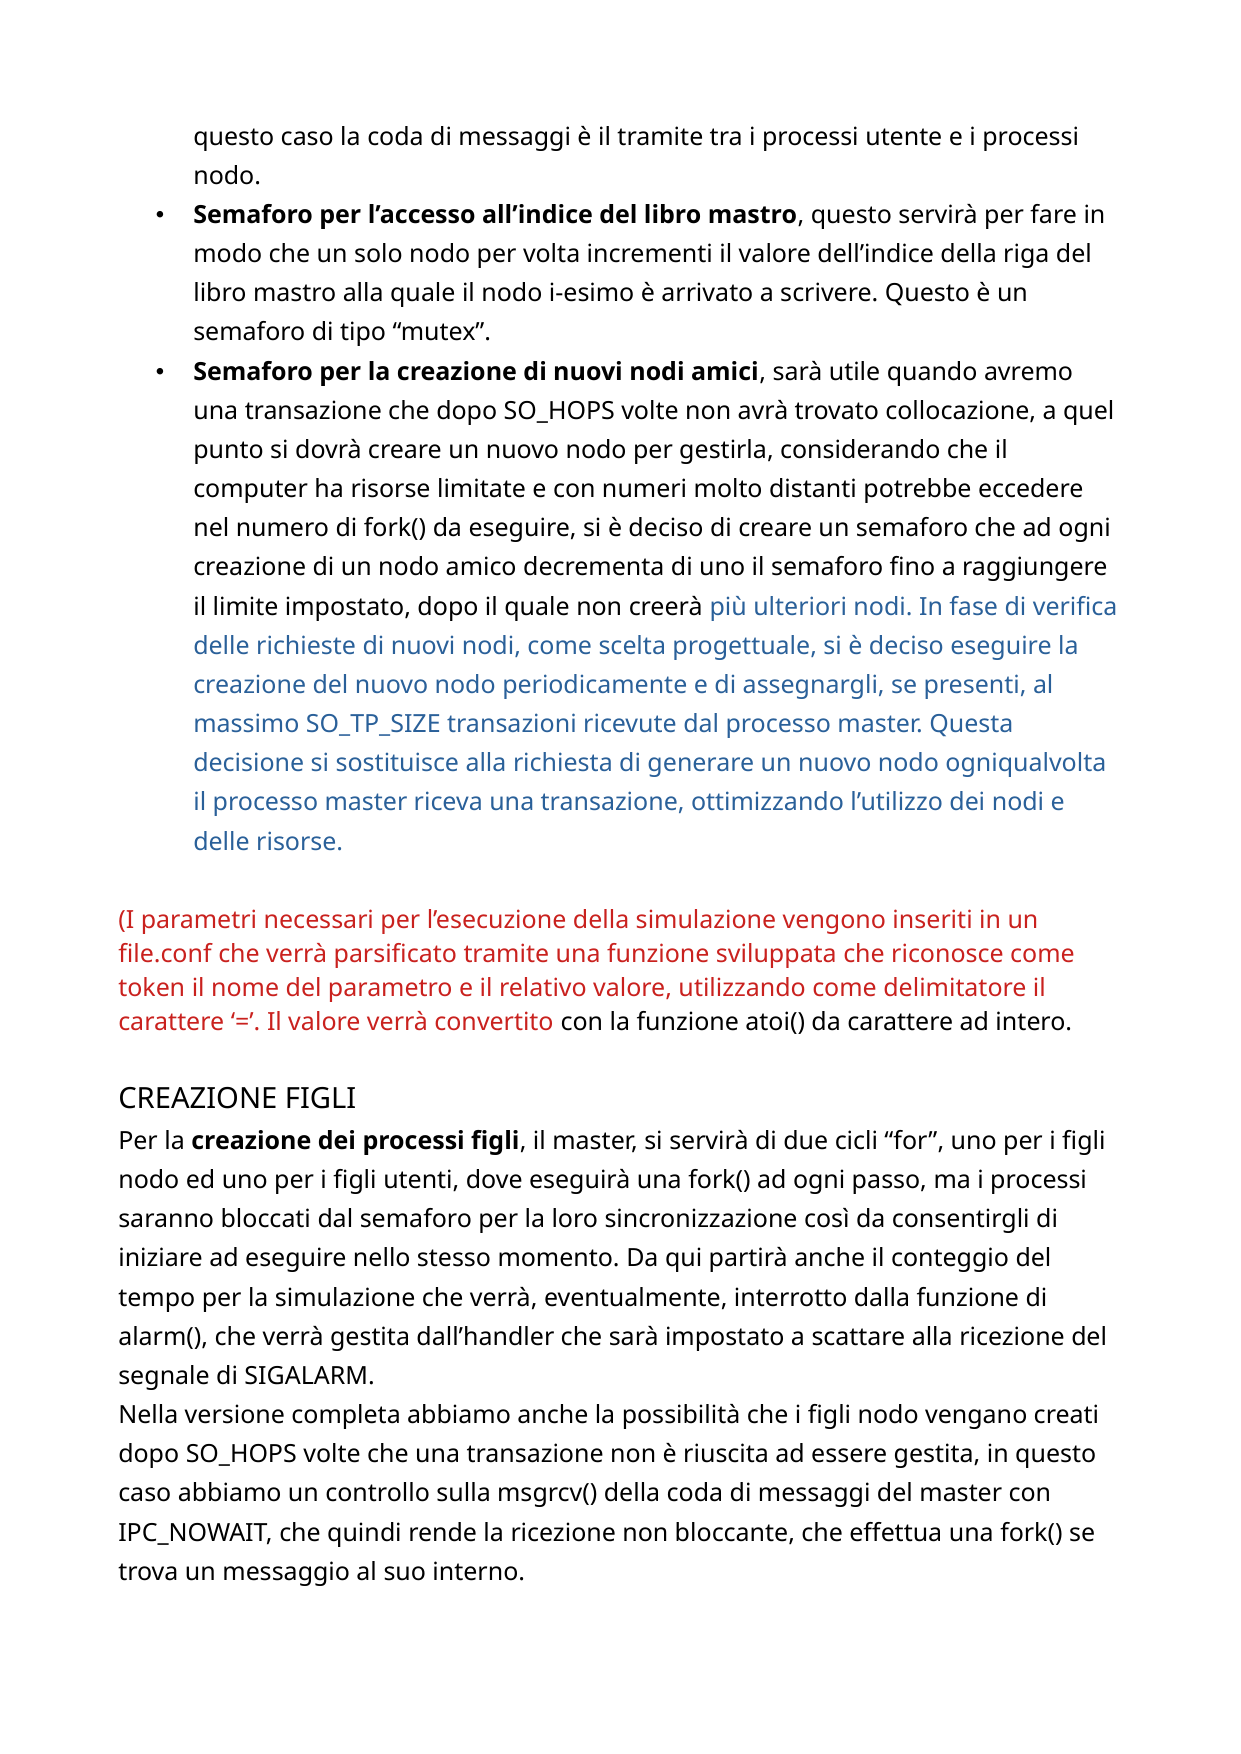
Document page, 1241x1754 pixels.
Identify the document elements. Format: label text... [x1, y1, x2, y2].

list Semaforo per l’accesso all’indice del libro mastro, questo servirà per fare in modo che un solo nodo per volta incrementi il valore dell’indice della riga del libro mastro alla quale il nodo i-esimo è arrivato a scrivere. Questo è un semaforo di tipo “mutex”. [156, 196, 1122, 348]
text Nella versione completa abbiamo anche la possibilità che i figli nodo vengano creati dopo SO_HOPS volte che una transazione non è riuscita ad essere gestita, in questo caso abbiamo un controllo sulla msgrcv() della coda di messaggi del master con IPC_NOWAIT, che quindi rende la ricezione non bloccante, che effettua una fork() se trova un messaggio al suo interno. [118, 1397, 1122, 1587]
text CREAZIONE FIGLI [118, 1077, 1122, 1117]
text (I parametri necessari per l’esecuzione della simulazione vengono inseriti in un file.conf che verrà parsificato tramite una funzione sviluppata che riconosce come token il nome del parametro e il relativo valore, utilizzando come delimitatore il carattere ‘=’. Il valore verrà convertito con la funzione atoi() da carattere ad intero. [118, 901, 1122, 1038]
list questo caso la coda di messaggi è il tramite tra i processi utente e i processi nodo. [156, 118, 1122, 191]
list Semaforo per la creazione di nuovi nodi amici, sarà utile quando avremo una transazione che dopo SO_HOPS volte non avrà trovato collocazione, a quel punto si dovrà creare un nuovo nodo per gestirla, considerando che il computer ha risorse limitate e con numeri molto distanti potrebbe eccedere nel numero di fork() da eseguire, si è deciso di creare un semaforo che ad ogni creazione di un nodo amico decrementa di uno il semaforo fino a raggiungere il limite impostato, dopo il quale non creerà più ulteriori nodi. In fase di verifica delle richieste di nuovi nodi, come scelta progettuale, si è deciso eseguire la creazione del nuovo nodo periodicamente e di assegnargli, se presenti, al massimo SO_TP_SIZE transazioni ricevute dal processo master. Questa decisione si sostituisce alla richiesta di generare un nuovo nodo ogniqualvolta il processo master riceva una transazione, ottimizzando l’utilizzo dei nodi e delle risorse. [156, 353, 1122, 857]
text Per la creazione dei processi figli, il master, si servirà di due cicli “for”, uno per i figli nodo ed uno per i figli utenti, dove eseguirà una fork() ad ogni passo, ma i processi saranno bloccati dal semaforo per la loro sincronizzazione così da consentirgli di iniziare ad eseguire nello stesso momento. Da qui partirà anche il conteggio del tempo per la simulazione che verrà, eventualmente, interrotto dalla funzione di alarm(), che verrà gestita dall’handler che sarà impostato a scattare alla ricezione del segnale di SIGALARM. [118, 1122, 1122, 1392]
